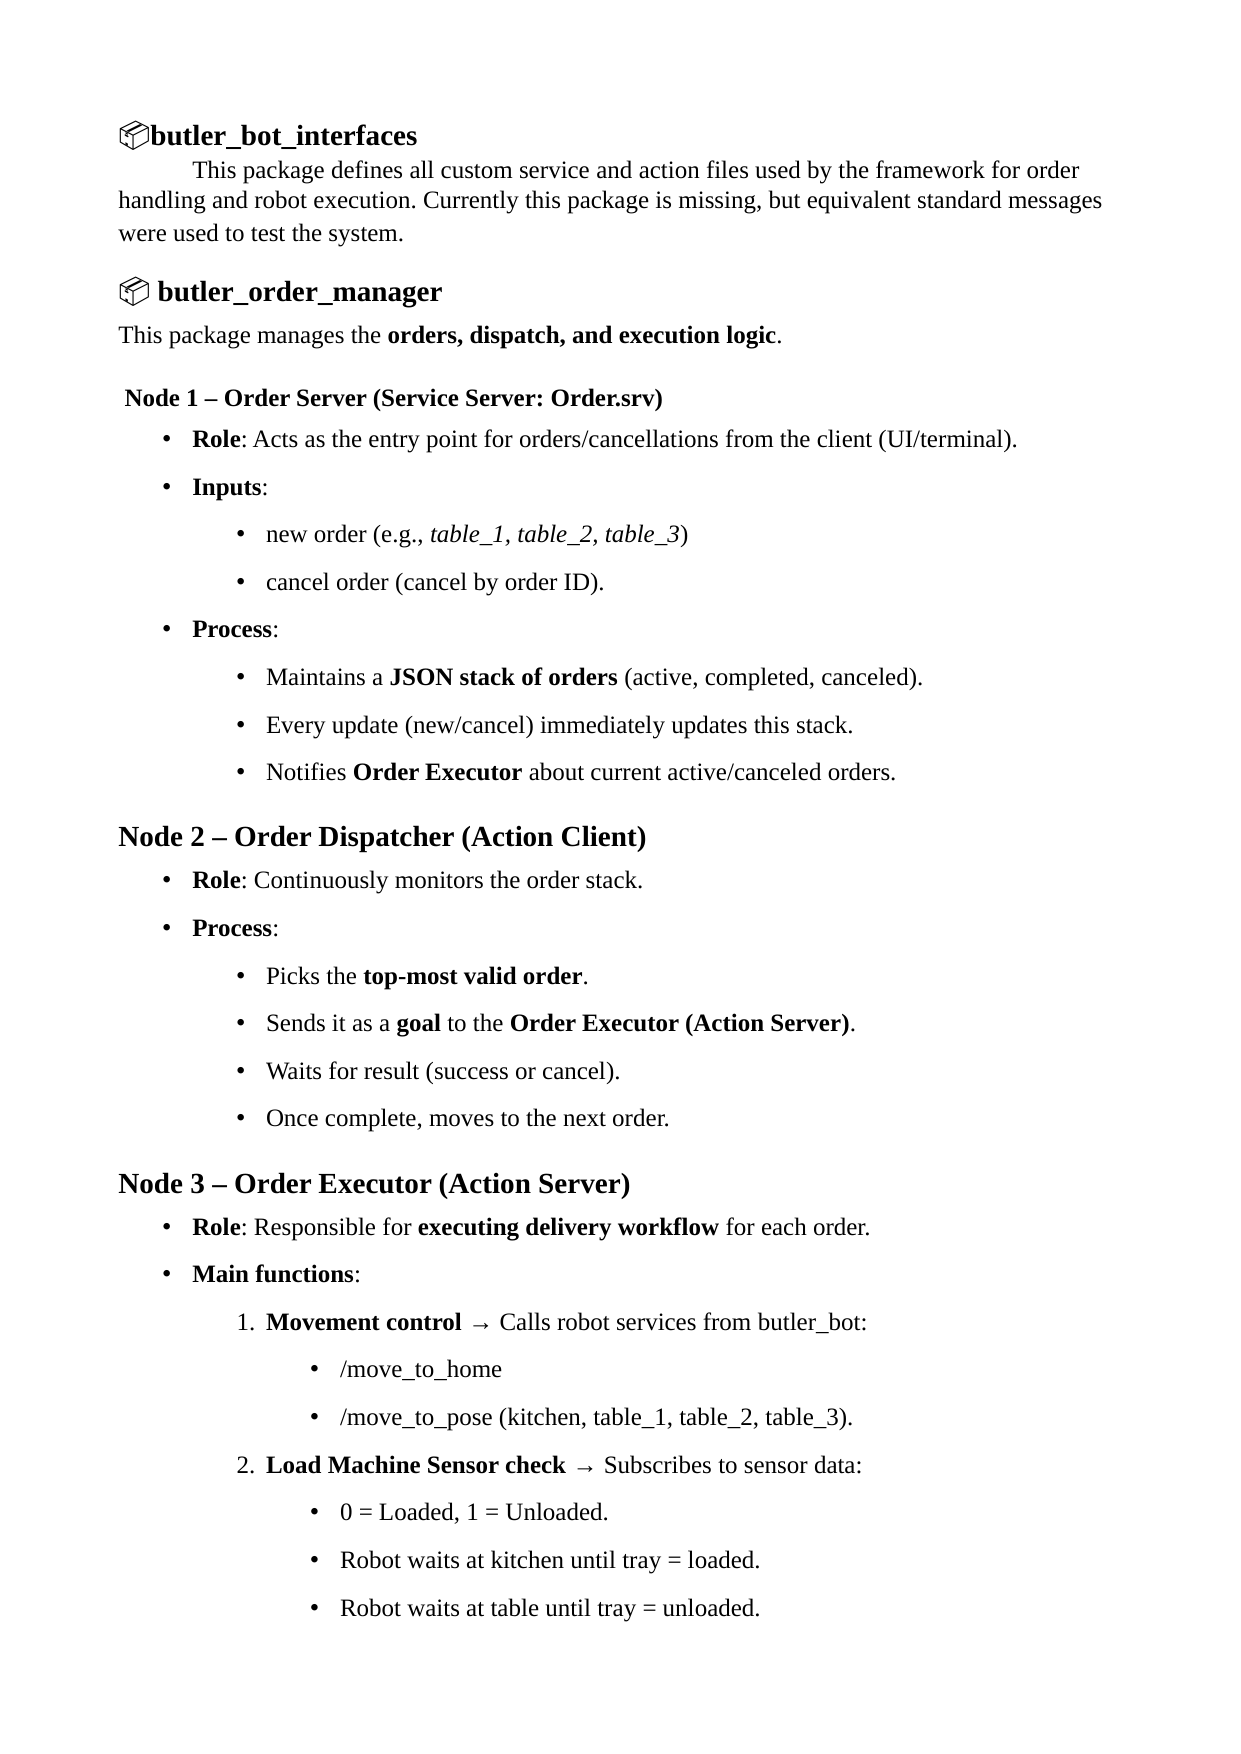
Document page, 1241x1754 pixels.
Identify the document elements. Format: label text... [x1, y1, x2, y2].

subtitle Node 1 – Order Server (Service Server: Order.srv) [118, 383, 1122, 412]
subtitle 📦 butler_order_manager [118, 274, 1122, 308]
list Once complete, moves to the next order. [236, 1103, 1122, 1132]
list new order (e.g., table_1, table_2, table_3) [236, 519, 1122, 548]
subtitle Node 2 – Order Dispatcher (Action Client) [118, 819, 1122, 853]
list Inputs: [162, 472, 1122, 500]
list Every update (new/cancel) immediately updates this stack. [236, 710, 1122, 738]
list Robot waits at kitchen until tray = loaded. [310, 1545, 1122, 1574]
list Movement control → Calls robot services from butler_bot: [236, 1307, 1122, 1336]
list 0 = Loaded, 1 = Unloaded. [310, 1497, 1122, 1526]
list Main functions: [162, 1259, 1122, 1288]
list Notifies Order Executor about current active/canceled orders. [236, 757, 1122, 786]
list Waits for result (success or cancel). [236, 1056, 1122, 1085]
list Process: [162, 614, 1122, 643]
list cancel order (cancel by order ID). [236, 567, 1122, 596]
subtitle 📦butler_bot_interfaces This package defines all custom service and action files used by the framework for order handling and robot execution. Currently this package is missing, but equivalent standard messages were used to test the system. [118, 118, 1122, 247]
list Maintains a JSON stack of orders (active, completed, canceled). [236, 662, 1122, 691]
list Sends it as a goal to the Order Executor (Action Server). [236, 1008, 1122, 1037]
list /move_to_pose (kitchen, table_1, table_2, table_3). [310, 1402, 1122, 1431]
list Role: Responsible for executing delivery workflow for each order. [162, 1212, 1122, 1241]
list Picks the top-most valid order. [236, 961, 1122, 989]
list Process: [162, 913, 1122, 942]
list Robot waits at table until tray = unloaded. [310, 1593, 1122, 1621]
list /move_to_home [310, 1354, 1122, 1383]
text This package manages the orders, dispatch, and execution logic. [118, 321, 1122, 349]
list Role: Acts as the entry point for orders/cancellations from the client (UI/terminal). [162, 424, 1122, 453]
list Role: Continuously monitors the order stack. [162, 866, 1122, 894]
list Load Machine Sensor check → Subscribes to sensor data: [236, 1450, 1122, 1478]
subtitle Node 3 – Order Executor (Action Server) [118, 1166, 1122, 1199]
